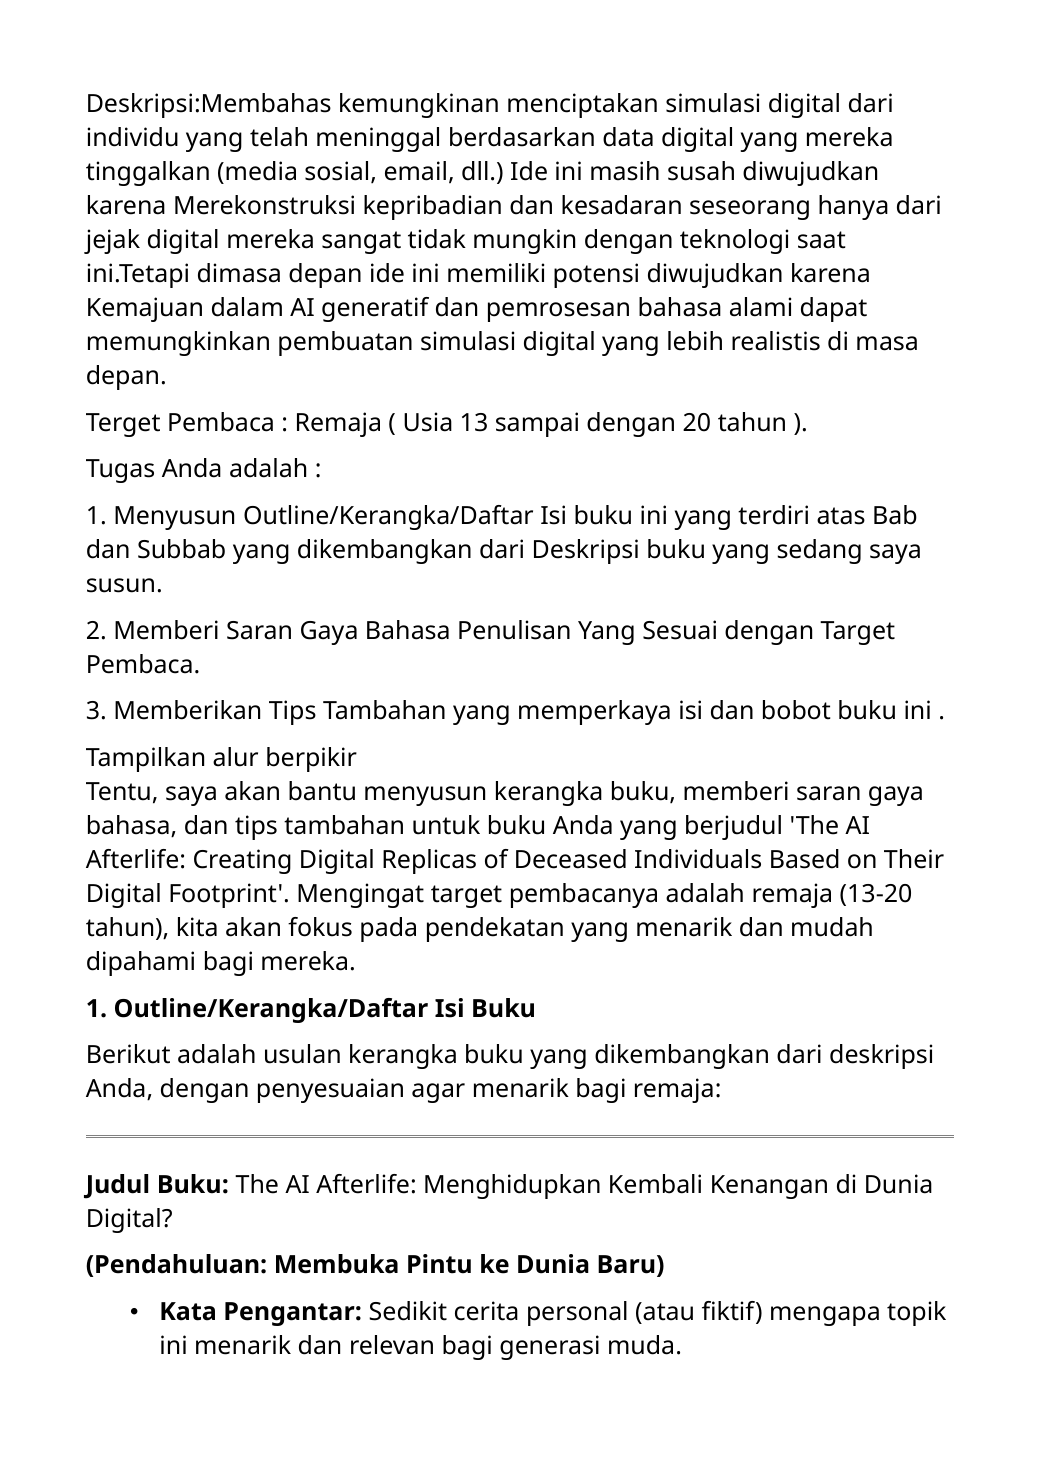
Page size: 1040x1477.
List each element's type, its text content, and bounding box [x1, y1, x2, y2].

text 2. Memberi Saran Gaya Bahasa Penulisan Yang Sesuai dengan Target Pembaca. [86, 612, 954, 681]
text Tampilkan alur berpikir [86, 739, 954, 774]
text Terget Pembaca : Remaja ( Usia 13 sampai dengan 20 tahun ). [86, 404, 954, 439]
text 3. Memberikan Tips Tambahan yang memperkaya isi dan bobot buku ini . [86, 693, 954, 727]
text 1. Menyusun Outline/Kerangka/Daftar Isi buku ini yang terdiri atas Bab dan Subbab yang dikembangkan dari Deskripsi buku yang sedang saya susun. [86, 498, 954, 600]
text (Pendahuluan: Membuka Pintu ke Dunia Baru) [86, 1247, 954, 1281]
text Deskripsi:Membahas kemungkinan menciptakan simulasi digital dari individu yang telah meninggal berdasarkan data digital yang mereka tinggalkan (media sosial, email, dll.) Ide ini masih susah diwujudkan karena Merekonstruksi kepribadian dan kesadaran seseorang hanya dari jejak digital mereka sangat tidak mungkin dengan teknologi saat ini.Tetapi dimasa depan ide ini memiliki potensi diwujudkan karena Kemajuan dalam AI generatif dan pemrosesan bahasa alami dapat memungkinkan pembuatan simulasi digital yang lebih realistis di masa depan. [86, 86, 954, 392]
text 1. Outline/Kerangka/Daftar Isi Buku [86, 991, 954, 1024]
text Tentu, saya akan bantu menyusun kerangka buku, memberi saran gaya bahasa, dan tips tambahan untuk buku Anda yang berjudul 'The AI Afterlife: Creating Digital Replicas of Deceased Individuals Based on Their Digital Footprint'. Mengingat target pembacanya adalah remaja (13-20 tahun), kita akan fokus pada pendekatan yang menarik dan mudah dipahami bagi mereka. [86, 774, 954, 978]
text Tugas Anda adalah : [86, 451, 954, 485]
list Kata Pengantar: Sedikit cerita personal (atau fiktif) mengapa topik ini menarik dan relevan bagi generasi muda. [130, 1294, 954, 1362]
text Berikut adalah usulan kerangka buku yang dikembangkan dari deskripsi Anda, dengan penyesuaian agar menarik bagi remaja: [86, 1037, 954, 1105]
text Judul Buku: The AI Afterlife: Menghidupkan Kembali Kenangan di Dunia Digital? [86, 1167, 954, 1235]
